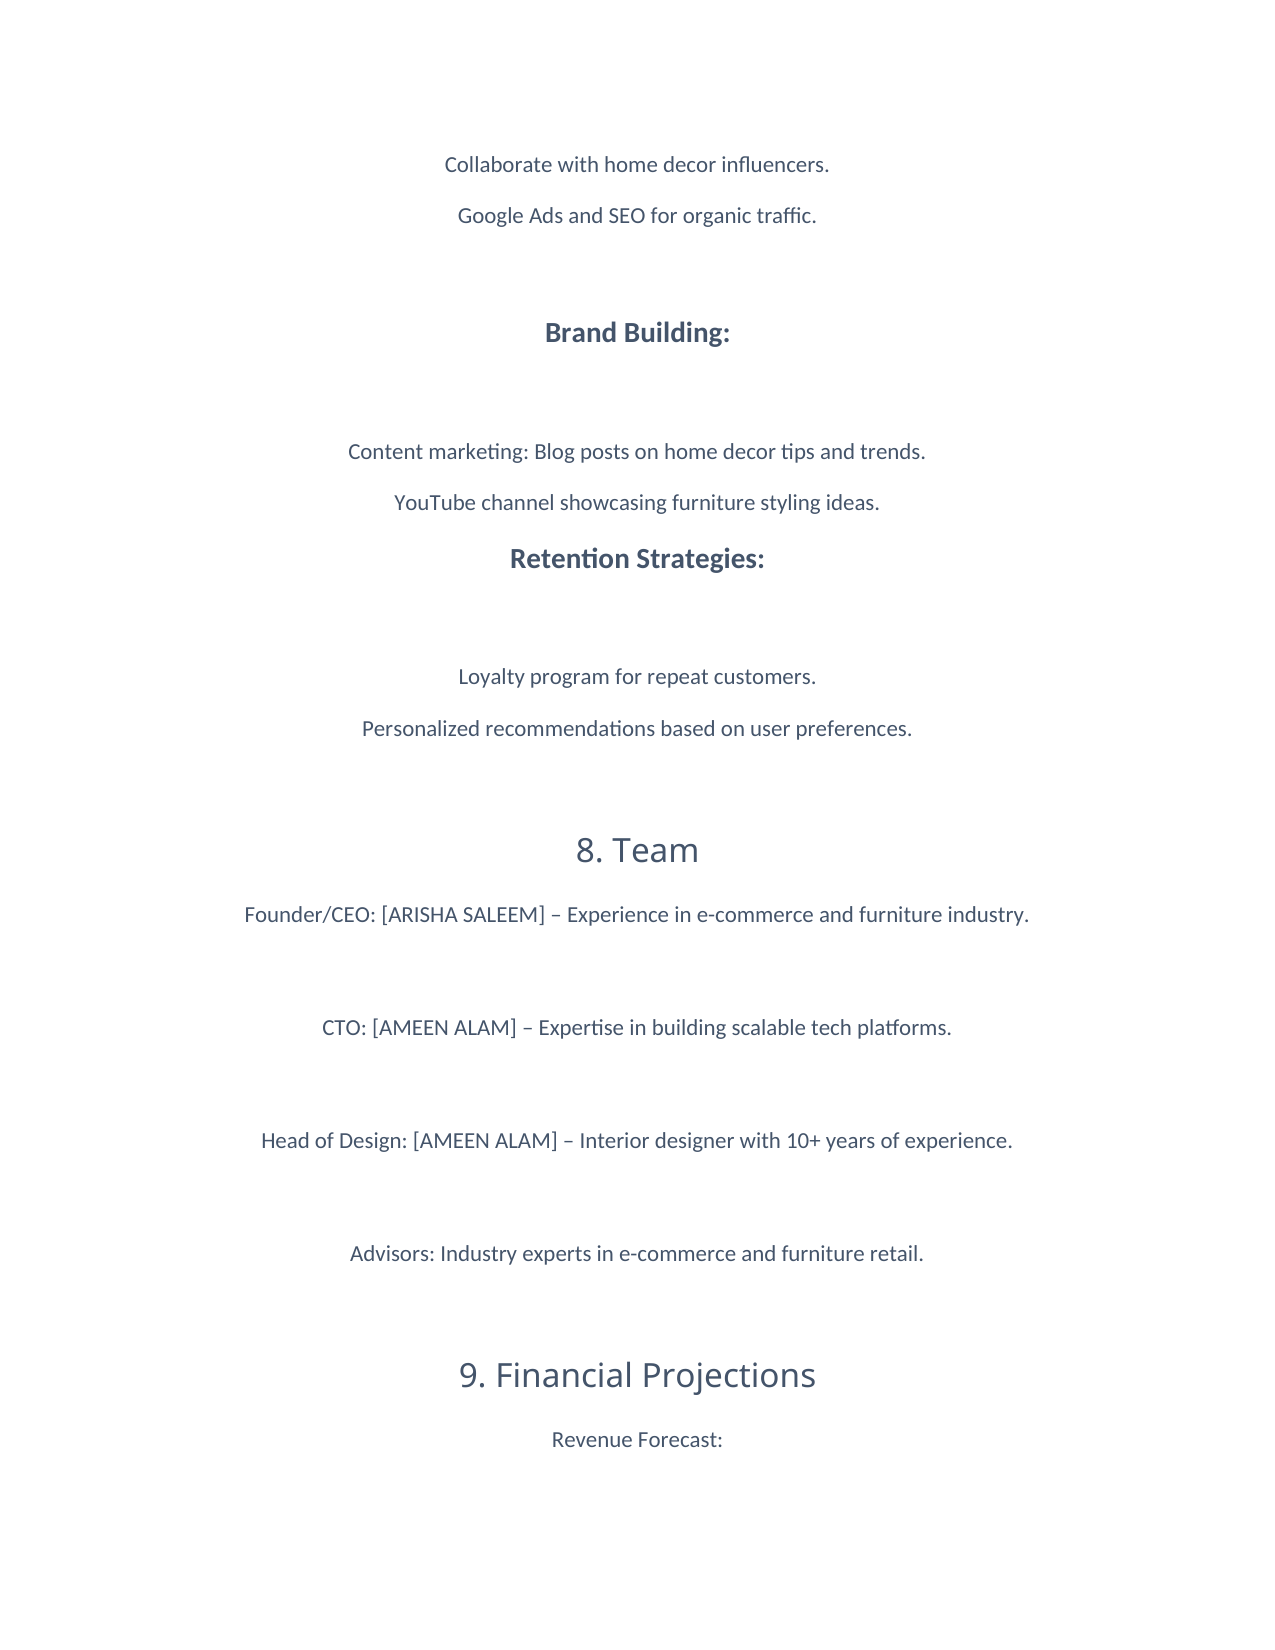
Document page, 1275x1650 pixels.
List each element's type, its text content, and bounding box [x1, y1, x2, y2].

subtitle YouTube channel showcasing furniture styling ideas. [150, 488, 1125, 516]
subtitle Advisors: Industry experts in e-commerce and furniture retail. [150, 1239, 1125, 1267]
subtitle Google Ads and SEO for organic traffic. [150, 202, 1125, 230]
subtitle Loyalty program for repeat customers. [150, 662, 1125, 690]
subtitle Founder/CEO: [ARISHA SALEEM] – Experience in e-commerce and furniture industry. [150, 900, 1125, 928]
subtitle Collaborate with home decor influencers. [150, 150, 1125, 178]
subtitle Head of Design: [AMEEN ALAM] – Interior designer with 10+ years of experience. [150, 1126, 1125, 1154]
subtitle Content marketing: Blog posts on home decor tips and trends. [150, 437, 1125, 465]
subtitle 9. Financial Projections [150, 1352, 1125, 1397]
subtitle Personalized recommendations based on user preferences. [150, 714, 1125, 742]
subtitle CTO: [AMEEN ALAM] – Expertise in building scalable tech platforms. [150, 1013, 1125, 1041]
subtitle Retention Strategies: [150, 540, 1125, 576]
subtitle Brand Building: [150, 314, 1125, 350]
subtitle Revenue Forecast: [150, 1425, 1125, 1453]
subtitle 8. Team [150, 827, 1125, 872]
